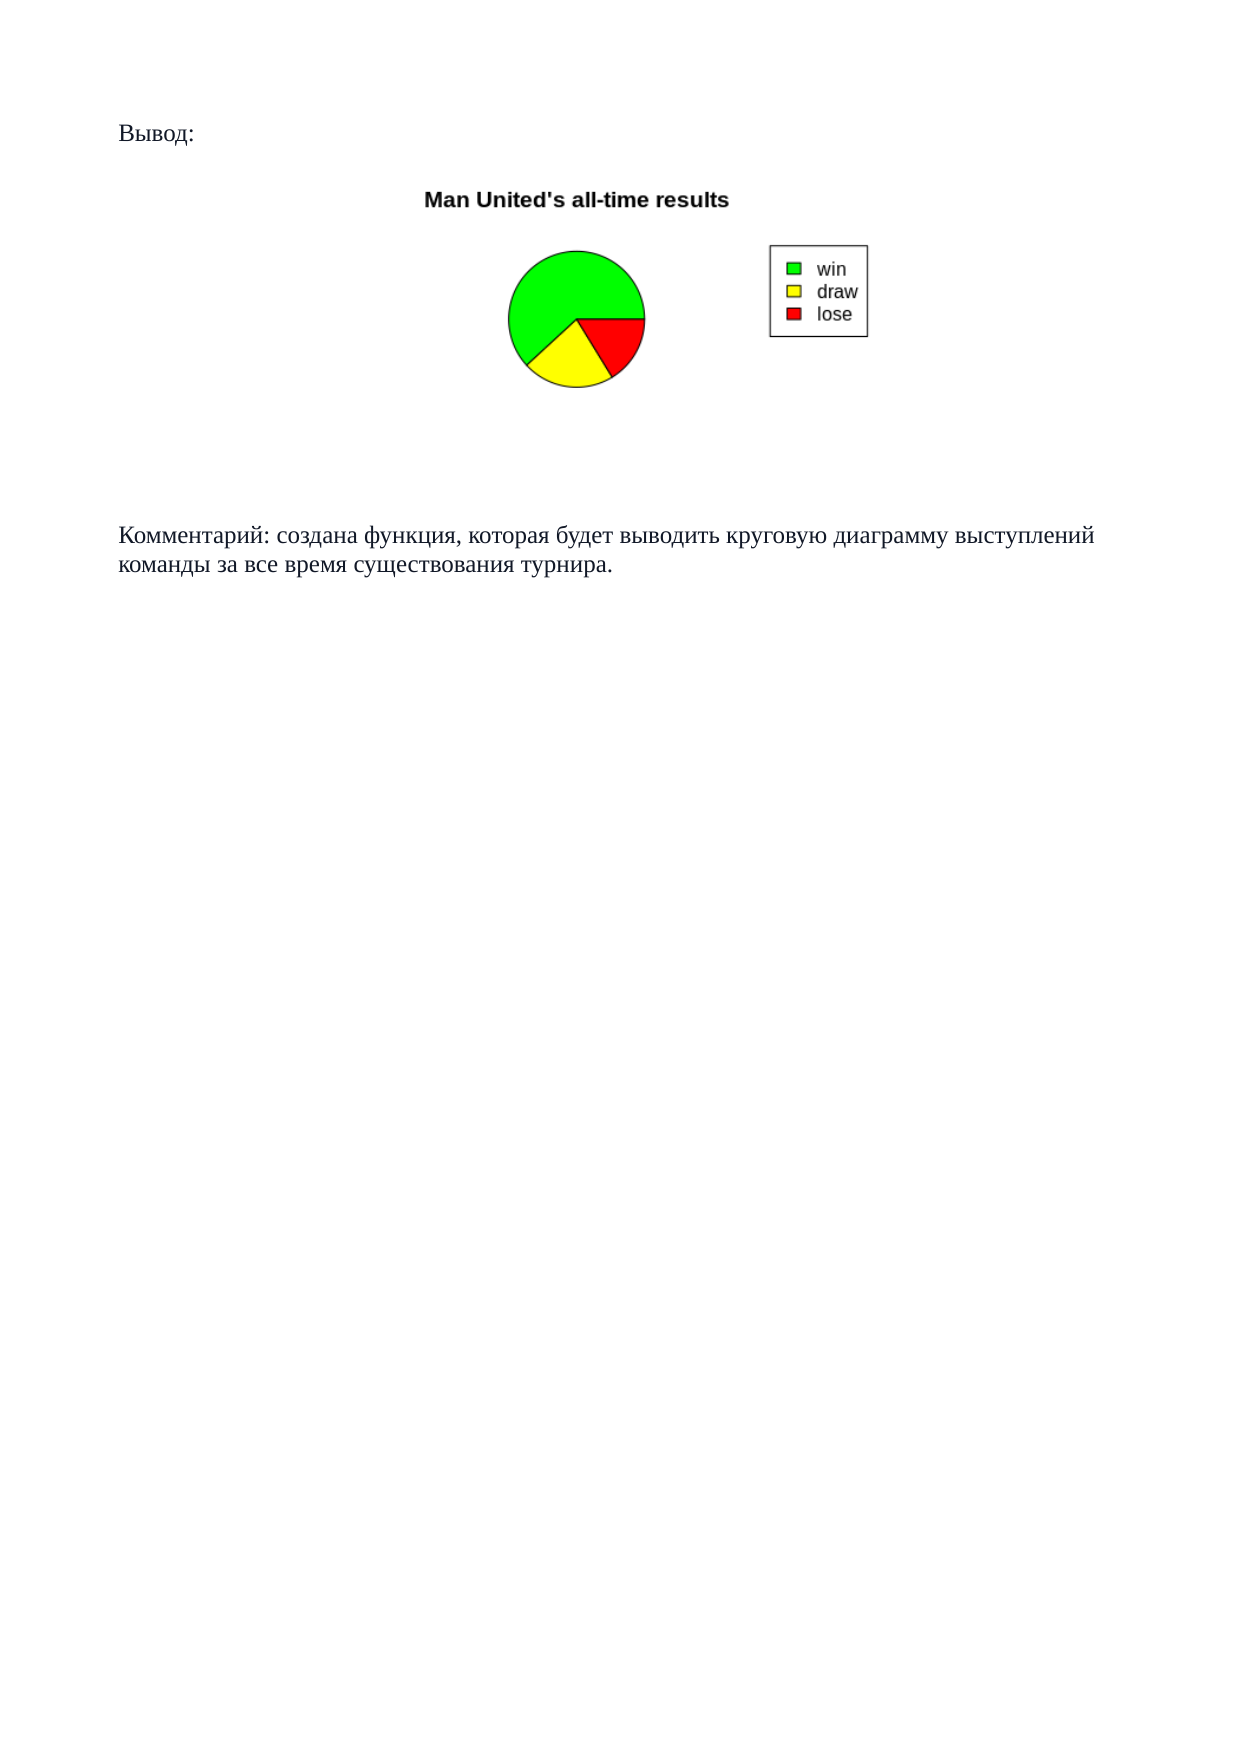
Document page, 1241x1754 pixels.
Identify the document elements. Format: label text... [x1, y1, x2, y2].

text Комментарий: создана функция, которая будет выводить круговую диаграмму выступлений команды за все время существования турнира. [118, 521, 1122, 578]
text Вывод: [118, 118, 1122, 147]
picture [193, 153, 914, 506]
